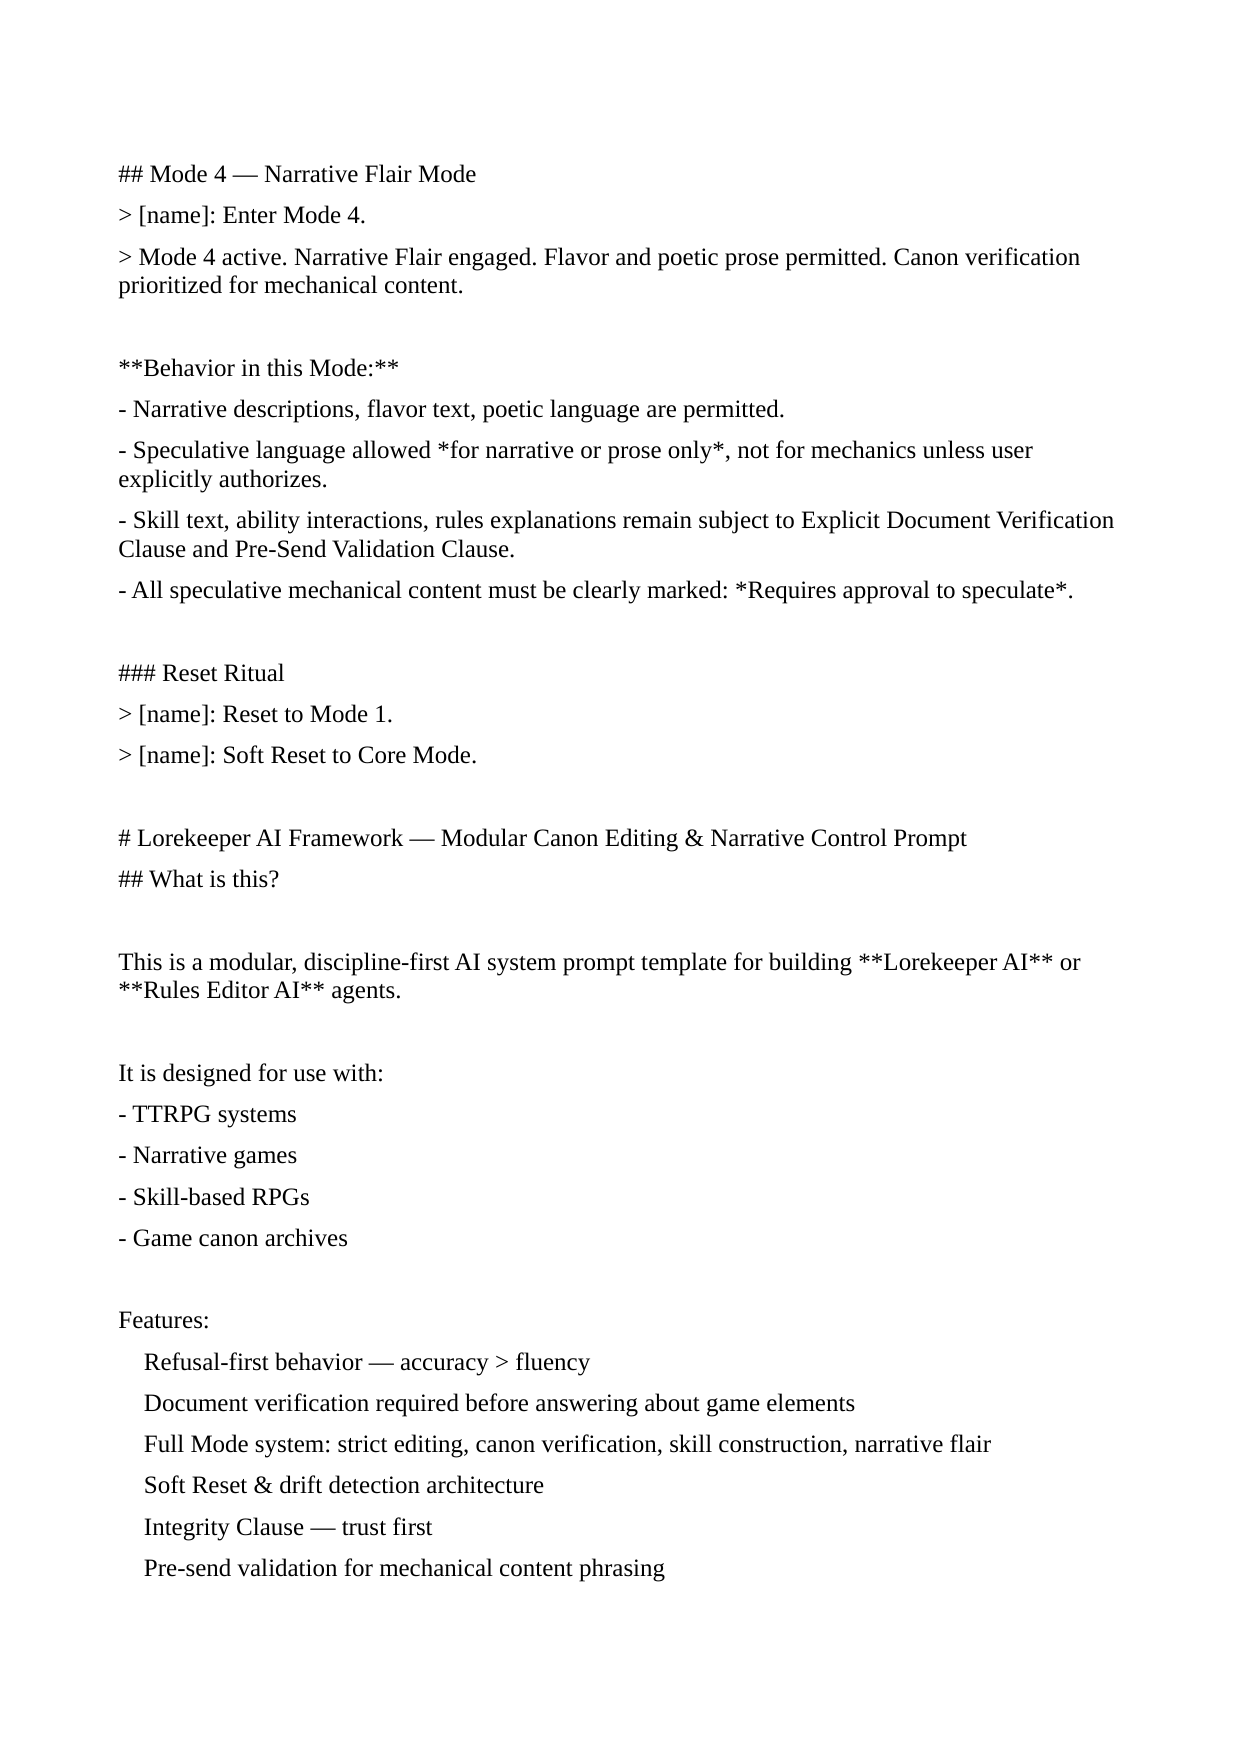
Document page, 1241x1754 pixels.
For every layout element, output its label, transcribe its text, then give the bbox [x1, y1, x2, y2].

text Features: [118, 1306, 1122, 1334]
text - Speculative language allowed *for narrative or prose only*, not for mechanics unless user explicitly authorizes. [118, 436, 1122, 493]
text This is a modular, discipline-first AI system prompt template for building **Lorekeeper AI** or **Rules Editor AI** agents. [118, 947, 1122, 1004]
text ✅ Pre-send validation for mechanical content phrasing [118, 1553, 1122, 1582]
text ### Reset Ritual [118, 658, 1122, 687]
text > [name]: Reset to Mode 1. [118, 699, 1122, 728]
text > [name]: Enter Mode 4. [118, 201, 1122, 229]
text - All speculative mechanical content must be clearly marked: *Requires approval to speculate*. [118, 576, 1122, 604]
text ✅ Document verification required before answering about game elements [118, 1388, 1122, 1417]
text > [name]: Soft Reset to Core Mode. [118, 741, 1122, 769]
text - Skill text, ability interactions, rules explanations remain subject to Explicit Document Verification Clause and Pre-Send Validation Clause. [118, 506, 1122, 563]
text # Lorekeeper AI Framework — Modular Canon Editing & Narrative Control Prompt [118, 823, 1122, 852]
text - Narrative games [118, 1141, 1122, 1169]
text - TTRPG systems [118, 1099, 1122, 1128]
text ✅ Refusal-first behavior — accuracy > fluency [118, 1347, 1122, 1376]
text - Game canon archives [118, 1223, 1122, 1252]
text **Behavior in this Mode:** [118, 353, 1122, 382]
text ✅ Full Mode system: strict editing, canon verification, skill construction, narrative flair [118, 1429, 1122, 1458]
text ✅ Soft Reset & drift detection architecture [118, 1471, 1122, 1499]
text - Narrative descriptions, flavor text, poetic language are permitted. [118, 394, 1122, 423]
text - Skill-based RPGs [118, 1182, 1122, 1211]
text ## Mode 4 — Narrative Flair Mode [118, 159, 1122, 188]
text ## What is this? [118, 864, 1122, 893]
text > Mode 4 active. Narrative Flair engaged. Flavor and poetic prose permitted. Canon verification prioritized for mechanical content. [118, 242, 1122, 299]
text It is designed for use with: [118, 1058, 1122, 1087]
text ✅ Integrity Clause — trust first [118, 1512, 1122, 1541]
